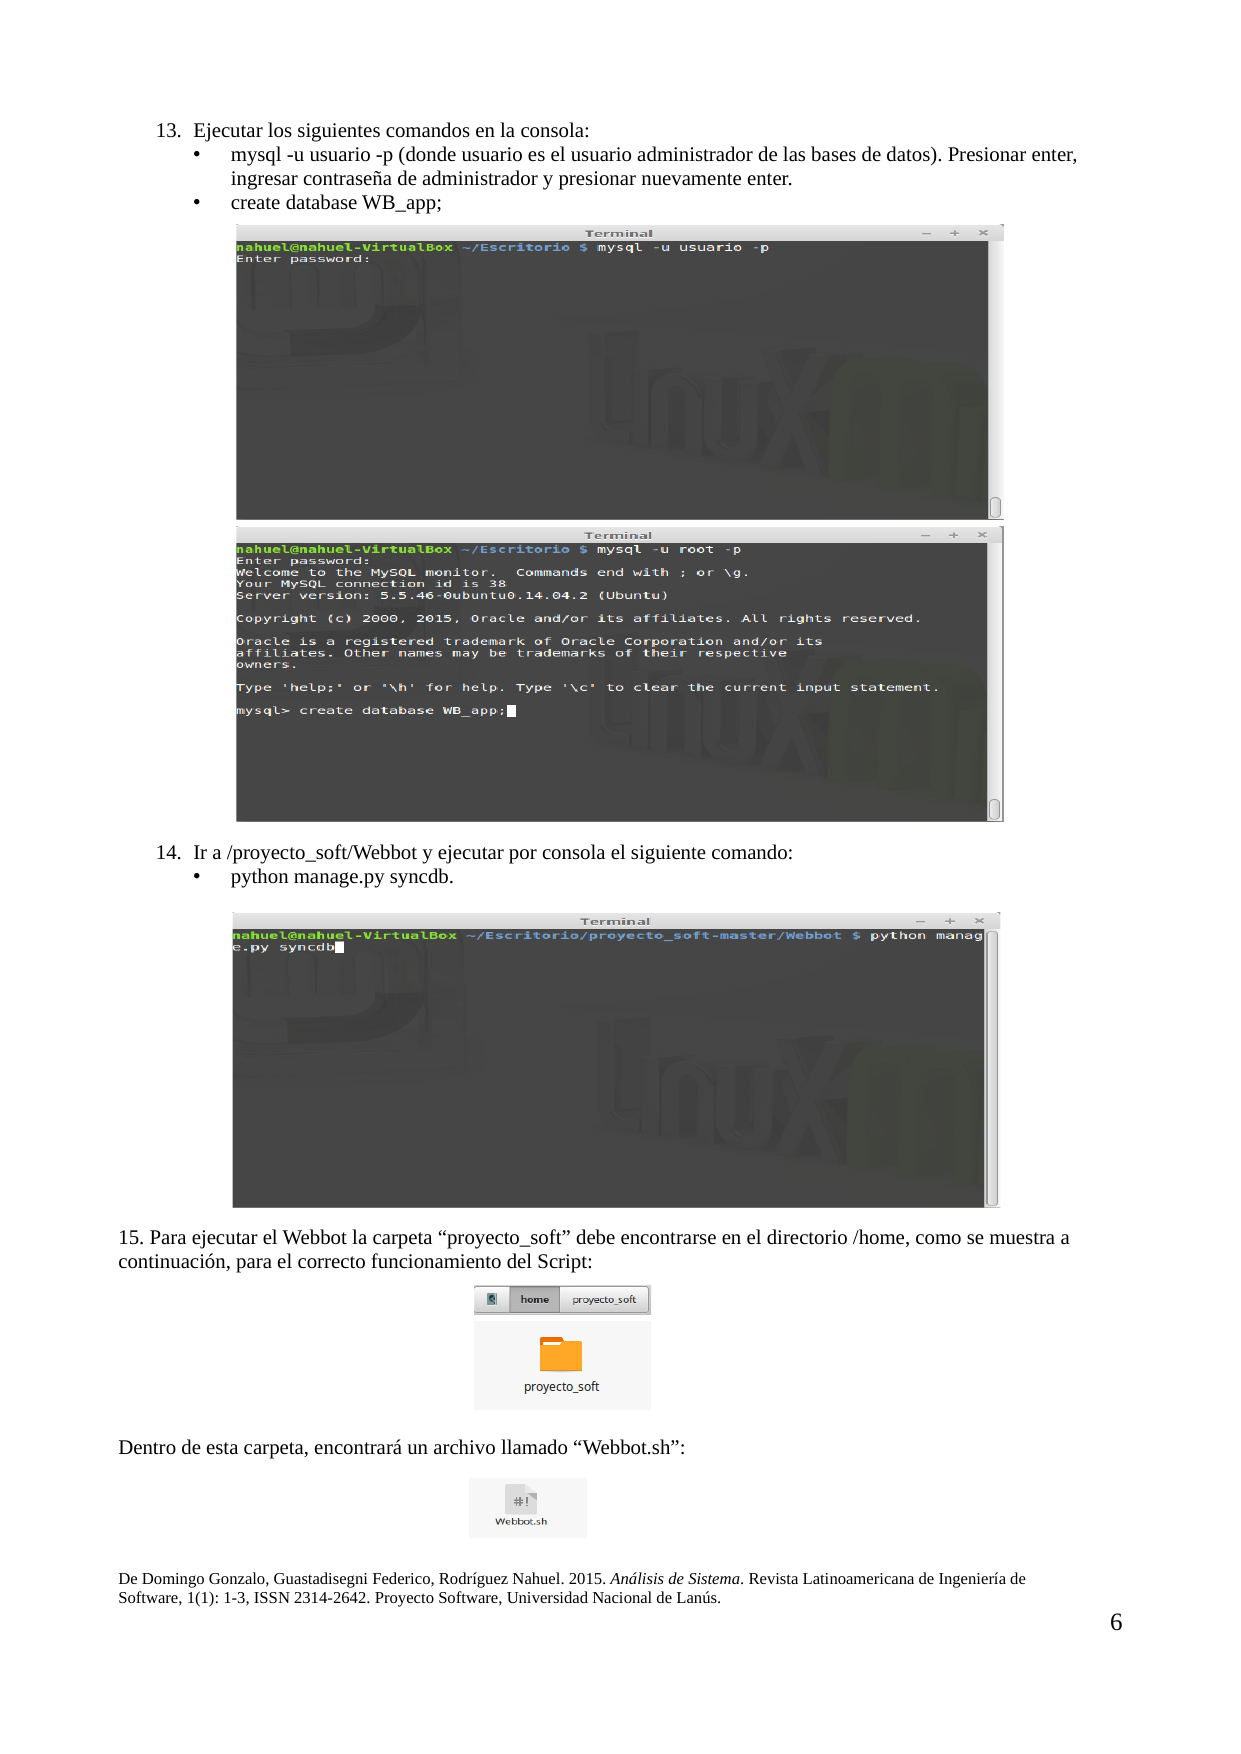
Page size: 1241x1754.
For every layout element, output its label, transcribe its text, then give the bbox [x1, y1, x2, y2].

picture [468, 1478, 587, 1538]
list python manage.py syncdb. [193, 864, 1122, 912]
list Ir a /proyecto_soft/Webbot y ejecutar por consola el siguiente comando: [156, 840, 1122, 864]
list mysql -u usuario -p (donde usuario es el usuario administrador de las bases de datos). Presionar enter, ingresar contraseña de administrador y presionar nuevamente enter. [193, 142, 1122, 190]
picture [236, 224, 1004, 520]
text Dentro de esta carpeta, encontrará un archivo llamado “Webbot.sh”: [118, 1435, 1122, 1459]
picture [236, 526, 1004, 822]
list Ejecutar los siguientes comandos en la consola: [156, 118, 1122, 142]
picture [474, 1285, 652, 1315]
list create database WB_app; [193, 190, 1122, 214]
picture [474, 1321, 652, 1410]
picture [232, 912, 1001, 1208]
text 15. Para ejecutar el Webbot la carpeta “proyecto_soft” debe encontrarse en el directorio /home, como se muestra a continuación, para el correcto funcionamiento del Script: [118, 1225, 1122, 1273]
